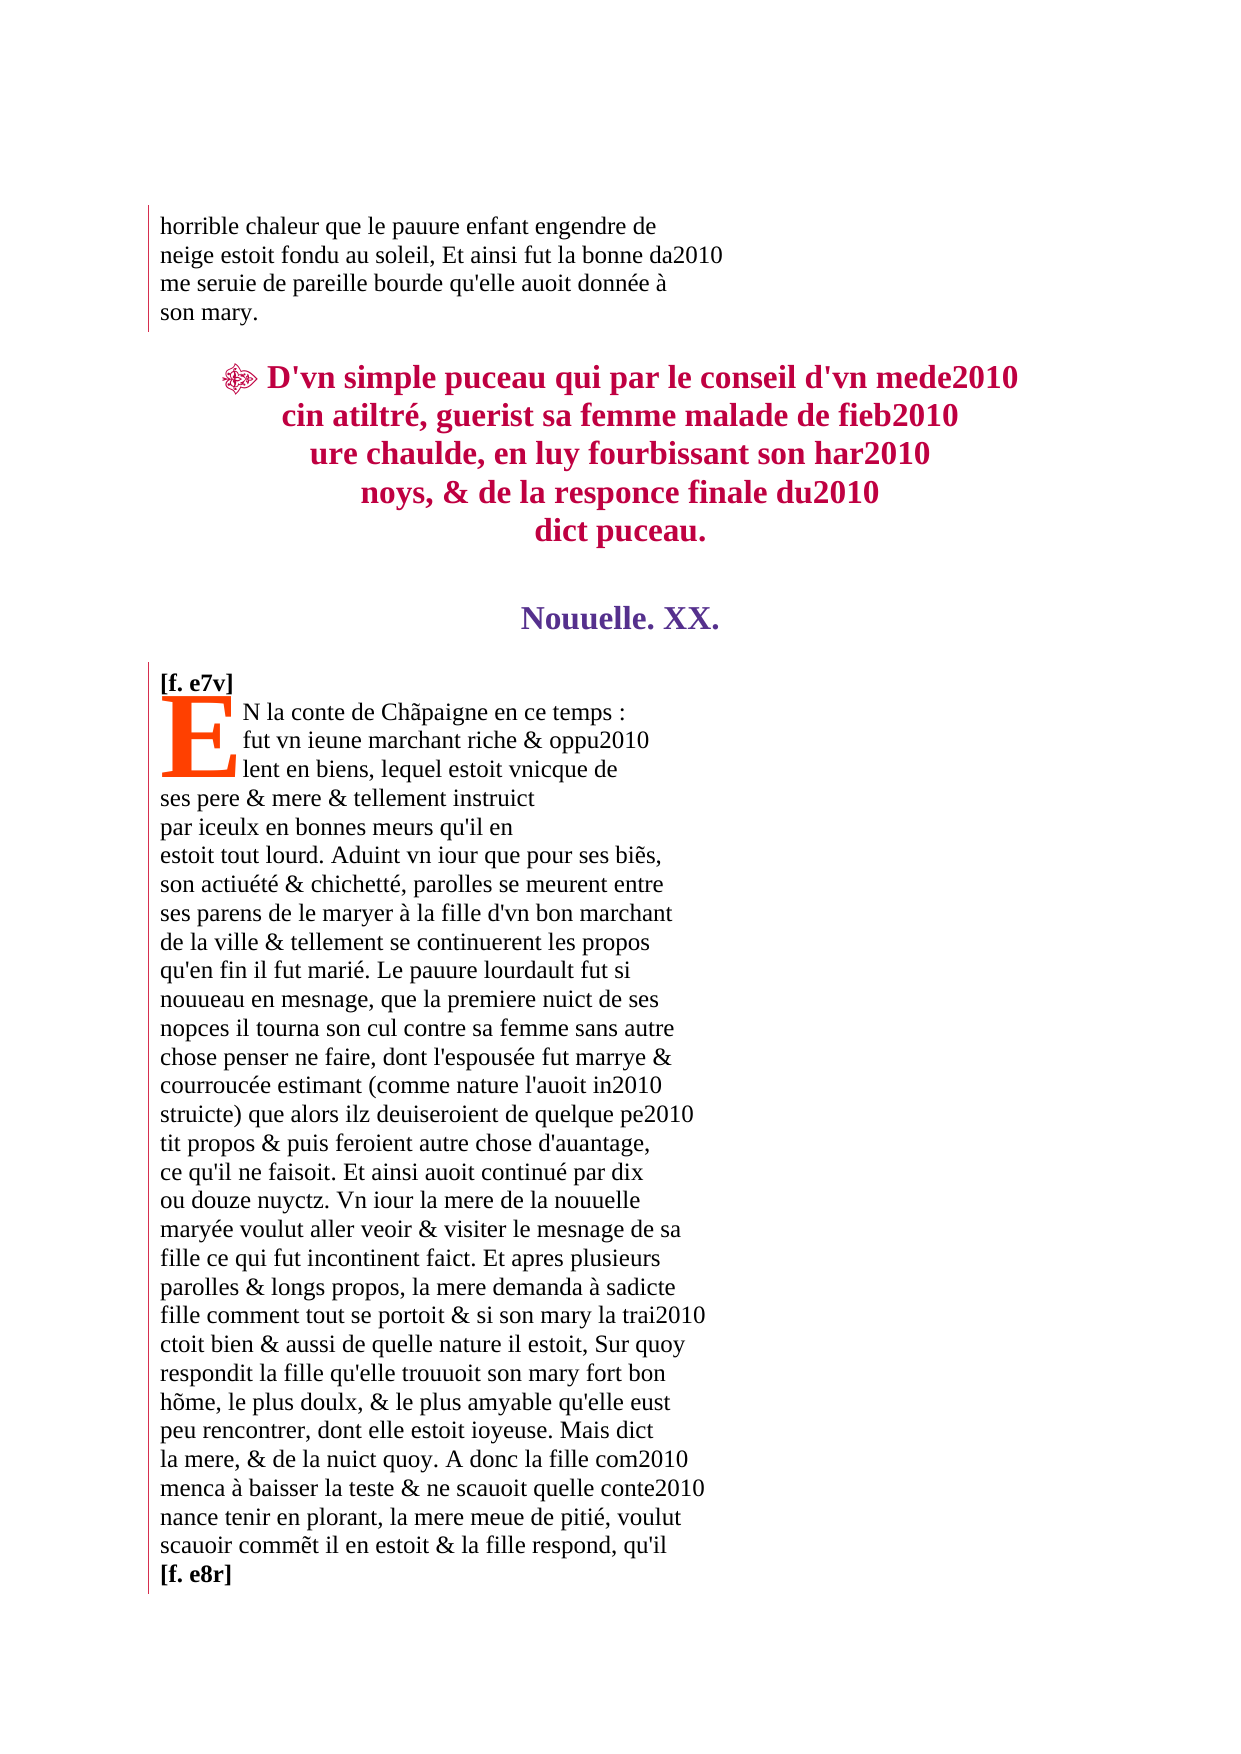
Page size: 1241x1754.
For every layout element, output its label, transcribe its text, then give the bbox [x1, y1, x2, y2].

text ❧ D'vn simple puceau qui par le conseil d'vn mede2010 cin atiltré, guerist sa femme malade de fieb2010 ure chaulde, en luy fourbissant son har2010 noys, & de la responce finale du2010 dict puceau. [148, 357, 1093, 549]
text horrible chaleur que le pauure enfant engendre de neige estoit fondu au soleil, Et ainsi fut la bonne da2010 me seruie de pareille bourde qu'elle auoit donnée à son mary. [149, 205, 1093, 332]
text [f. e7v] [149, 662, 1093, 697]
text EN la conte de Chãpaigne en ce temps : fut vn ieune marchant riche & oppu2010 lent en biens, lequel estoit vnicque de ses pere & mere & tellement instruict par iceulx en bonnes meurs qu'il en estoit tout lourd. Aduint vn iour que pour ses biẽs, son actiuété & chichetté, parolles se meurent entre ses parens de le maryer à la fille d'vn bon marchant de la ville & tellement se continuerent les propos qu'en fin il fut marié. Le pauure lourdault fut si nouueau en mesnage, que la premiere nuict de ses nopces il tourna son cul contre sa femme sans autre chose penser ne faire, dont l'espousée fut marrye & courroucée estimant (comme nature l'auoit in2010 struicte) que alors ilz deuiseroient de quelque pe2010 tit propos & puis feroient autre chose d'auantage, ce qu'il ne faisoit. Et ainsi auoit continué par dix ou douze nuyctz. Vn iour la mere de la nouuelle maryée voulut aller veoir & visiter le mesnage de sa fille ce qui fut incontinent faict. Et apres plusieurs parolles & longs propos, la mere demanda à sadicte fille comment tout se portoit & si son mary la trai2010 ctoit bien & aussi de quelle nature il estoit, Sur quoy respondit la fille qu'elle trouuoit son mary fort bon hõme, le plus doulx, & le plus amyable qu'elle eust peu rencontrer, dont elle estoit ioyeuse. Mais dict la mere, & de la nuict quoy. A donc la fille com2010 menca à baisser la teste & ne scauoit quelle conte2010 nance tenir en plorant, la mere meue de pitié, voulut scauoir commẽt il en estoit & la fille respond, qu'il [f. e8r] [149, 697, 1093, 1594]
text Nouuelle. XX. [148, 599, 1093, 637]
